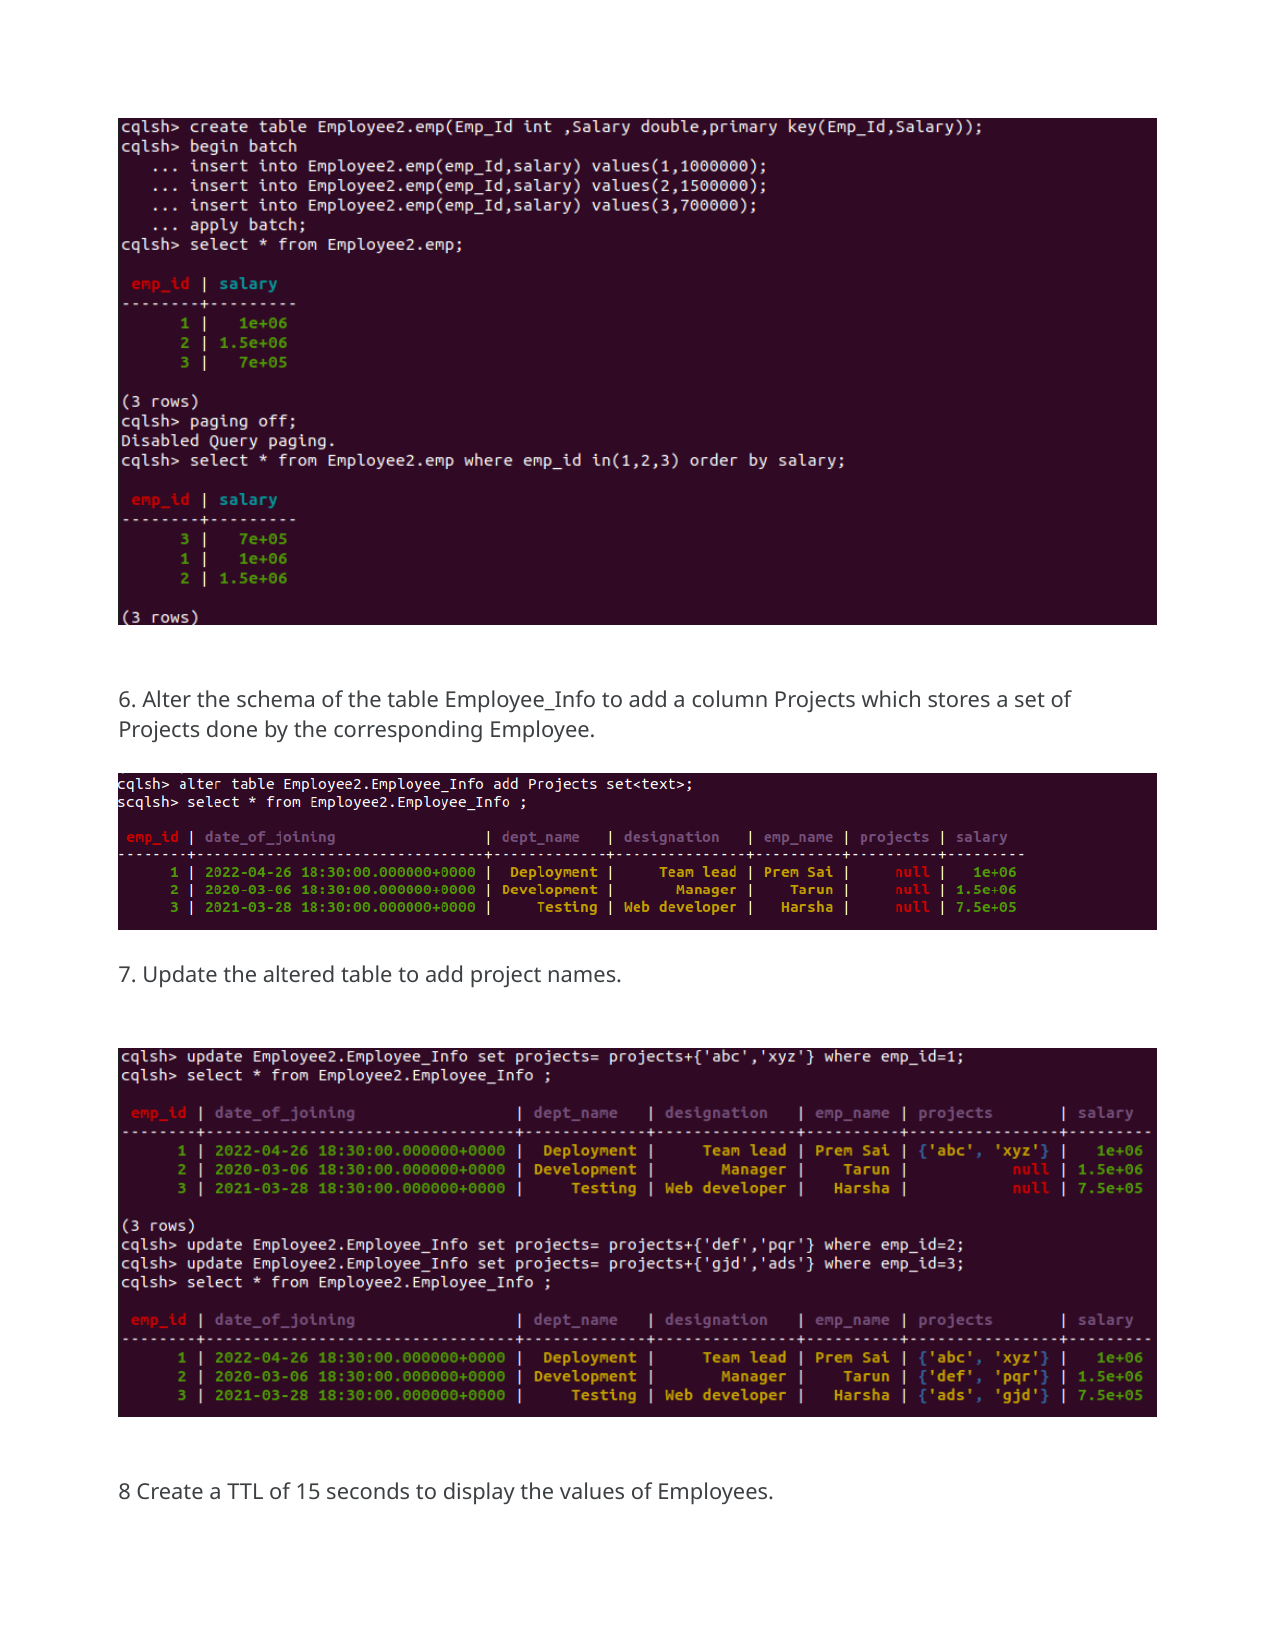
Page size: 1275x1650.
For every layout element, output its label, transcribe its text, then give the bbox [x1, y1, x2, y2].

picture [118, 1048, 1157, 1417]
picture [118, 118, 1157, 625]
text 7. Update the altered table to add project names. [118, 959, 1157, 989]
picture [118, 773, 1157, 930]
text 8 Create a TTL of 15 seconds to display the values of Employees. [118, 1476, 1157, 1506]
text 6. Alter the schema of the table Employee_Info to add a column Projects which stores a set of Projects done by the corresponding Employee. [118, 684, 1157, 743]
